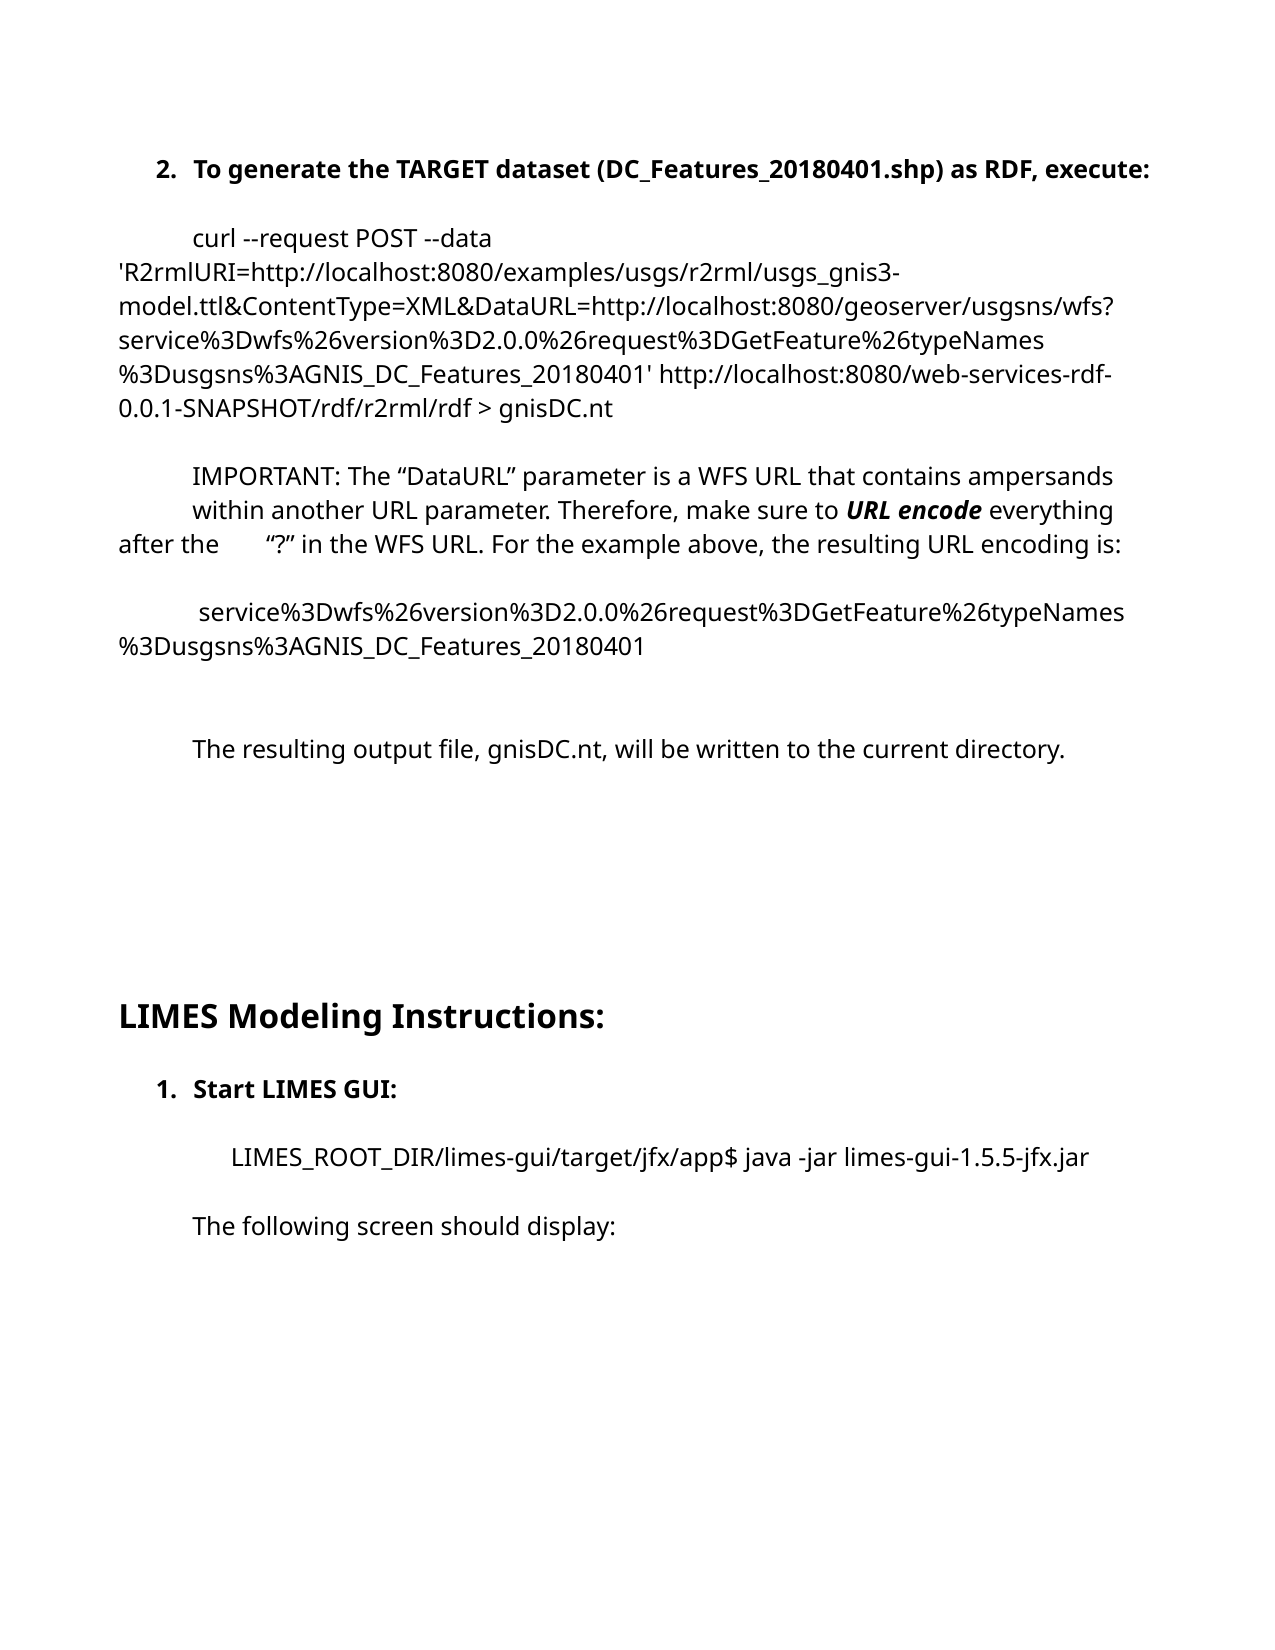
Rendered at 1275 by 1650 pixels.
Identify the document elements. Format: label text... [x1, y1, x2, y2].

text curl --request POST --data 'R2rmlURI=http://localhost:8080/examples/usgs/r2rml/usgs_gnis3-model.ttl&ContentType=XML&DataURL=http://localhost:8080/geoserver/usgsns/wfs?service%3Dwfs%26version%3D2.0.0%26request%3DGetFeature%26typeNames%3Dusgsns%3AGNIS_DC_Features_20180401' http://localhost:8080/web-services-rdf-0.0.1-SNAPSHOT/rdf/r2rml/rdf > gnisDC.nt [118, 220, 1157, 425]
list To generate the TARGET dataset (DC_Features_20180401.shp) as RDF, execute: [156, 152, 1157, 186]
text The resulting output file, gnisDC.nt, will be written to the current directory. [118, 731, 1157, 765]
text The following screen should display: [118, 1208, 1157, 1242]
text LIMES Modeling Instructions: [118, 992, 1157, 1038]
list LIMES_ROOT_DIR/limes-gui/target/jfx/app$ java -jar limes-gui-1.5.5-jfx.jar [193, 1140, 1157, 1174]
text IMPORTANT: The “DataURL” parameter is a WFS URL that contains ampersands within another URL parameter. Therefore, make sure to URL encode everything after the “?” in the WFS URL. For the example above, the resulting URL encoding is: [118, 459, 1157, 561]
list Start LIMES GUI: [156, 1072, 1157, 1106]
text service%3Dwfs%26version%3D2.0.0%26request%3DGetFeature%26typeNames%3Dusgsns%3AGNIS_DC_Features_20180401 [118, 595, 1157, 663]
